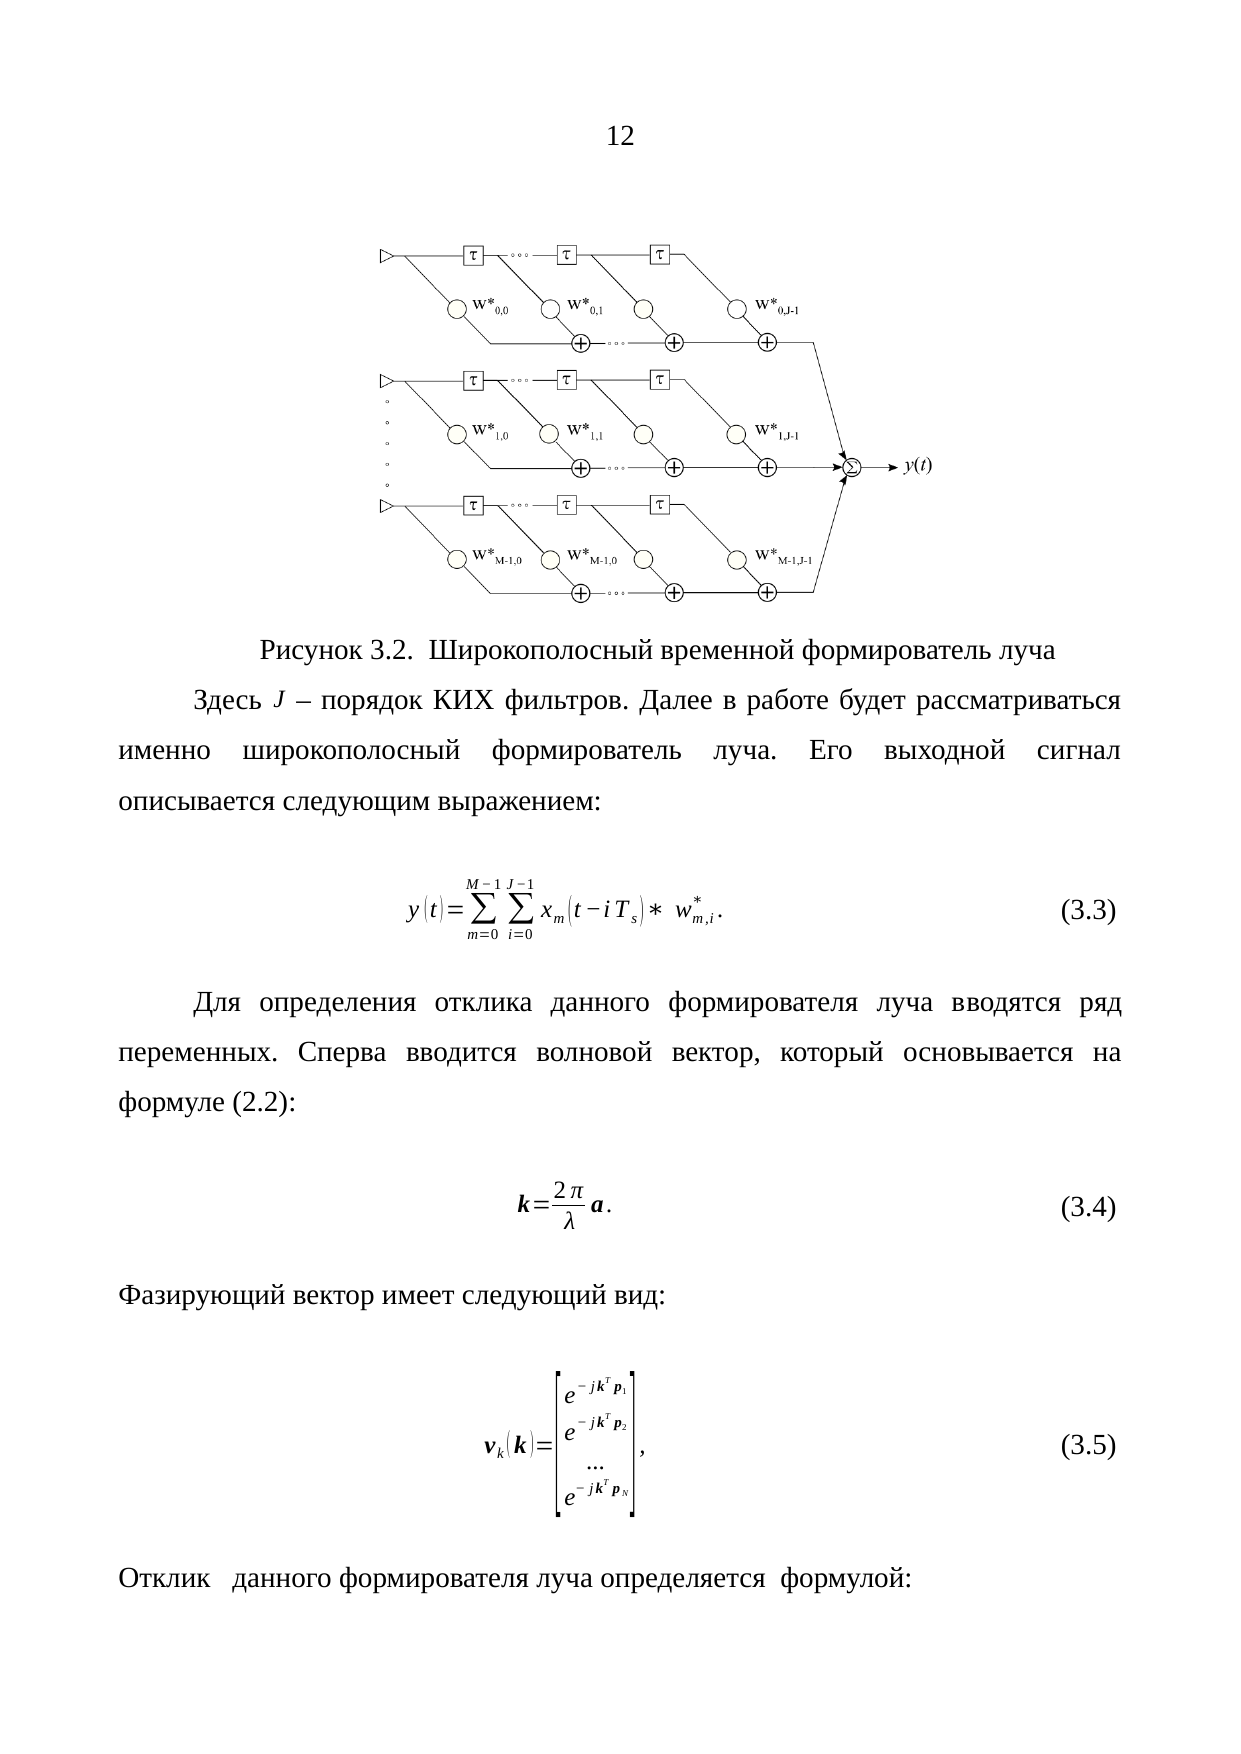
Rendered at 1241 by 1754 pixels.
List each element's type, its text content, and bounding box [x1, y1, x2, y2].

text Здесь – порядок КИХ фильтров. Далее в работе будет рассматриваться именно широкополосный формирователь луча. Его выходной сигнал описывается следующим выражением: [118, 682, 1122, 816]
text Для определения отклика данного формирователя луча вводятся ряд переменных. Сперва вводится волновой вектор, который основывается на формуле (2.2): [118, 984, 1122, 1118]
picture [370, 236, 939, 615]
text Фазирующий вектор имеет следующий вид: [118, 1277, 1122, 1311]
text Рисунок 3.2. Широкополосный временной формирователь луча [118, 219, 1122, 665]
table_header (3.3) [1010, 869, 1122, 948]
table_header (3.4) [1010, 1171, 1122, 1241]
table_header [118, 1364, 1010, 1524]
table_header [118, 869, 1010, 948]
table_header [118, 1171, 1010, 1241]
table_header (3.5) [1010, 1364, 1122, 1524]
text Отклик данного формирователя луча определяется формулой: [118, 1560, 1122, 1593]
